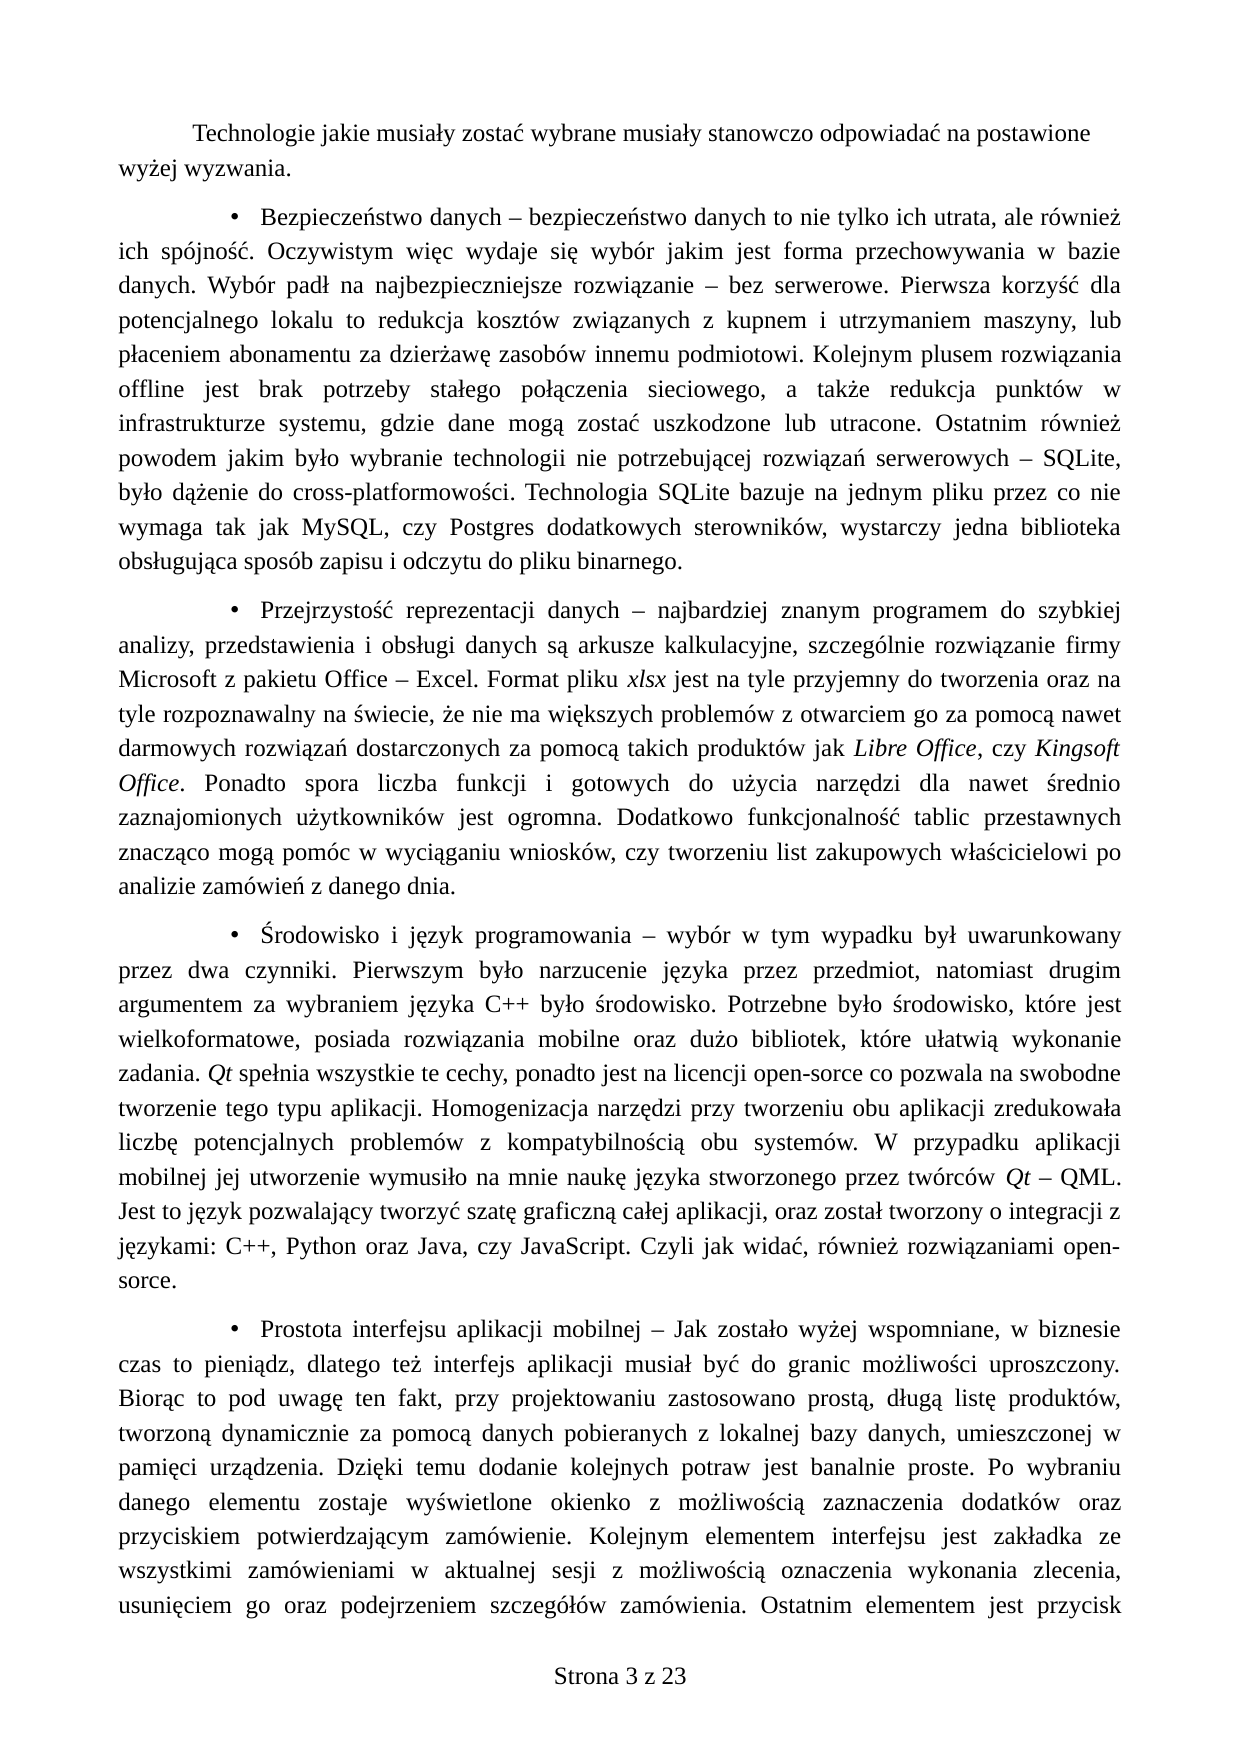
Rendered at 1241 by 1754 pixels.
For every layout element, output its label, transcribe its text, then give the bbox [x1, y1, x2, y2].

list Przejrzystość reprezentacji danych – najbardziej znanym programem do szybkiej analizy, przedstawienia i obsługi danych są arkusze kalkulacyjne, szczególnie rozwiązanie firmy Microsoft z pakietu Office – Excel. Format pliku xlsx jest na tyle przyjemny do tworzenia oraz na tyle rozpoznawalny na świecie, że nie ma większych problemów z otwarciem go za pomocą nawet darmowych rozwiązań dostarczonych za pomocą takich produktów jak Libre Office, czy Kingsoft Office. Ponadto spora liczba funkcji i gotowych do użycia narzędzi dla nawet średnio zaznajomionych użytkowników jest ogromna. Dodatkowo funkcjonalność tablic przestawnych znacząco mogą pomóc w wyciąganiu wniosków, czy tworzeniu list zakupowych właścicielowi po analizie zamówień z danego dnia. [118, 596, 1122, 900]
list Prostota interfejsu aplikacji mobilnej – Jak zostało wyżej wspomniane, w biznesie czas to pieniądz, dlatego też interfejs aplikacji musiał być do granic możliwości uproszczony. Biorąc to pod uwagę ten fakt, przy projektowaniu zastosowano prostą, długą listę produktów, tworzoną dynamicznie za pomocą danych pobieranych z lokalnej bazy danych, umieszczonej w pamięci urządzenia. Dzięki temu dodanie kolejnych potraw jest banalnie proste. Po wybraniu danego elementu zostaje wyświetlone okienko z możliwością zaznaczenia dodatków oraz przyciskiem potwierdzającym zamówienie. Kolejnym elementem interfejsu jest zakładka ze wszystkimi zamówieniami w aktualnej sesji z możliwością oznaczenia wykonania zlecenia, usunięciem go oraz podejrzeniem szczegółów zamówienia. Ostatnim elementem jest przycisk [118, 1314, 1122, 1619]
text Technologie jakie musiały zostać wybrane musiały stanowczo odpowiadać na postawione wyżej wyzwania. [118, 118, 1122, 181]
list Środowisko i język programowania – wybór w tym wypadku był uwarunkowany przez dwa czynniki. Pierwszym było narzucenie języka przez przedmiot, natomiast drugim argumentem za wybraniem języka C++ było środowisko. Potrzebne było środowisko, które jest wielkoformatowe, posiada rozwiązania mobilne oraz dużo bibliotek, które ułatwią wykonanie zadania. Qt spełnia wszystkie te cechy, ponadto jest na licencji open-sorce co pozwala na swobodne tworzenie tego typu aplikacji. Homogenizacja narzędzi przy tworzeniu obu aplikacji zredukowała liczbę potencjalnych problemów z kompatybilnością obu systemów. W przypadku aplikacji mobilnej jej utworzenie wymusiło na mnie naukę języka stworzonego przez twórców Qt – QML. Jest to język pozwalający tworzyć szatę graficzną całej aplikacji, oraz został tworzony o integracji z językami: C++, Python oraz Java, czy JavaScript. Czyli jak widać, również rozwiązaniami open-sorce. [118, 920, 1122, 1294]
list Bezpieczeństwo danych – bezpieczeństwo danych to nie tylko ich utrata, ale również ich spójność. Oczywistym więc wydaje się wybór jakim jest forma przechowywania w bazie danych. Wybór padł na najbezpieczniejsze rozwiązanie – bez serwerowe. Pierwsza korzyść dla potencjalnego lokalu to redukcja kosztów związanych z kupnem i utrzymaniem maszyny, lub płaceniem abonamentu za dzierżawę zasobów innemu podmiotowi. Kolejnym plusem rozwiązania offline jest brak potrzeby stałego połączenia sieciowego, a także redukcja punktów w infrastrukturze systemu, gdzie dane mogą zostać uszkodzone lub utracone. Ostatnim również powodem jakim było wybranie technologii nie potrzebującej rozwiązań serwerowych – SQLite, było dążenie do cross-platformowości. Technologia SQLite bazuje na jednym pliku przez co nie wymaga tak jak MySQL, czy Postgres dodatkowych sterowników, wystarczy jedna biblioteka obsługująca sposób zapisu i odczytu do pliku binarnego. [118, 202, 1122, 575]
